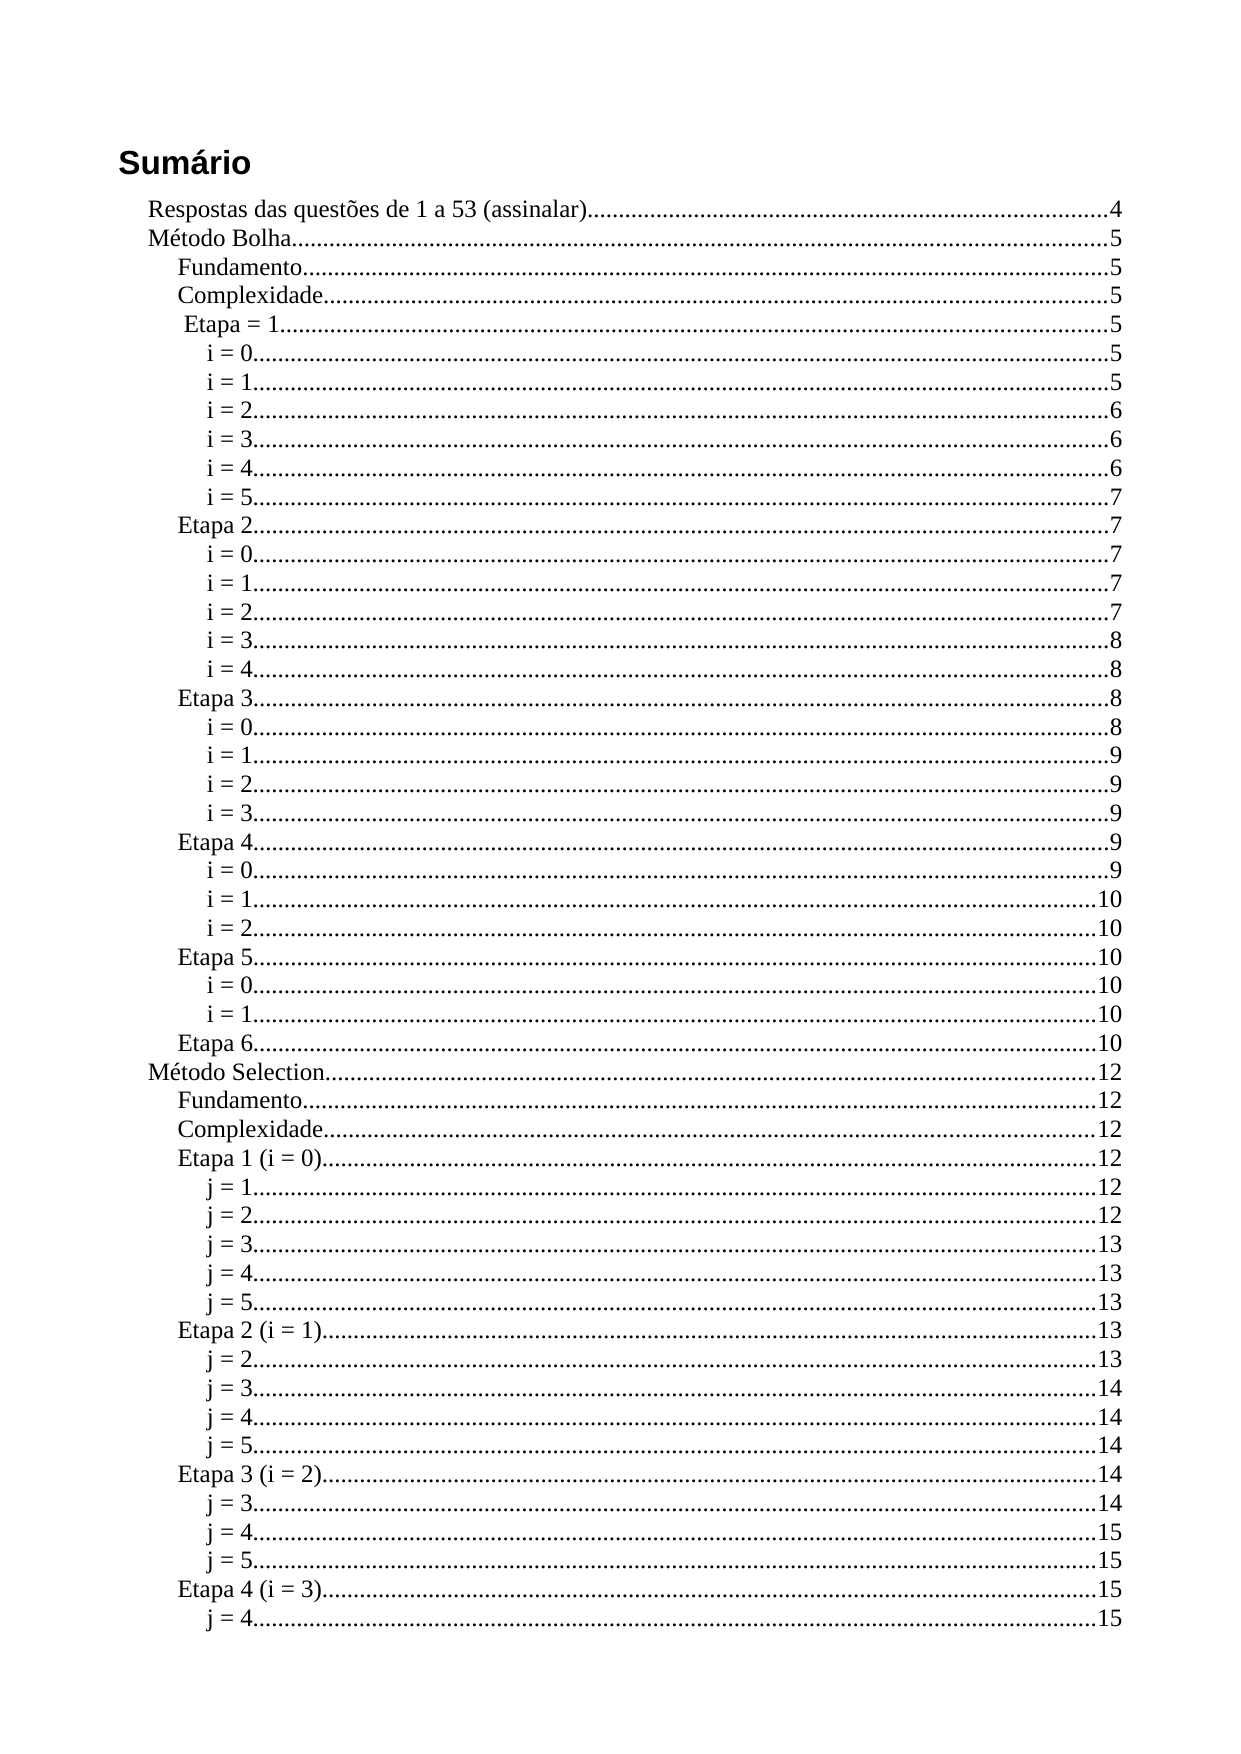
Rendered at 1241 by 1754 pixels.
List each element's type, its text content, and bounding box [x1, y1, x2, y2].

text Etapa 3 (i = 2) 14 [177, 1459, 1122, 1488]
text Etapa = 1 5 [177, 309, 1122, 338]
text i = 2 9 [207, 769, 1122, 798]
text i = 1 10 [207, 884, 1122, 913]
text Complexidade 5 [177, 280, 1122, 309]
text Etapa 4 9 [177, 827, 1122, 855]
text Fundamento 12 [177, 1085, 1122, 1114]
text Respostas das questões de 1 a 53 (assinalar) 4 [148, 194, 1122, 223]
text Etapa 2 7 [177, 510, 1122, 539]
text i = 0 5 [207, 338, 1122, 367]
text j = 4 13 [207, 1258, 1122, 1287]
text Etapa 6 10 [177, 1028, 1122, 1057]
text j = 4 14 [207, 1402, 1122, 1430]
text Etapa 4 (i = 3) 15 [177, 1574, 1122, 1603]
subtitle Sumário [118, 143, 1122, 182]
text j = 5 15 [207, 1545, 1122, 1574]
text i = 1 5 [207, 367, 1122, 395]
text i = 0 9 [207, 855, 1122, 884]
text i = 1 7 [207, 568, 1122, 597]
text i = 0 8 [207, 712, 1122, 740]
text j = 1 12 [207, 1172, 1122, 1200]
text j = 3 13 [207, 1229, 1122, 1258]
text i = 4 6 [207, 453, 1122, 482]
text i = 2 10 [207, 913, 1122, 942]
text i = 1 9 [207, 740, 1122, 769]
text Etapa 1 (i = 0) 12 [177, 1143, 1122, 1172]
text j = 4 15 [207, 1517, 1122, 1545]
text i = 3 6 [207, 424, 1122, 453]
text i = 3 9 [207, 798, 1122, 827]
text j = 5 14 [207, 1430, 1122, 1459]
text Etapa 5 10 [177, 942, 1122, 970]
text Complexidade 12 [177, 1114, 1122, 1143]
text Etapa 3 8 [177, 683, 1122, 712]
text j = 2 13 [207, 1344, 1122, 1373]
text Fundamento 5 [177, 252, 1122, 280]
text i = 4 8 [207, 654, 1122, 683]
text i = 0 7 [207, 539, 1122, 568]
text j = 5 13 [207, 1287, 1122, 1315]
text i = 1 10 [207, 999, 1122, 1028]
text Método Selection 12 [148, 1057, 1122, 1085]
text j = 4 15 [207, 1603, 1122, 1632]
text Etapa 2 (i = 1) 13 [177, 1315, 1122, 1344]
text j = 3 14 [207, 1373, 1122, 1402]
text Método Bolha 5 [148, 223, 1122, 252]
text j = 2 12 [207, 1200, 1122, 1229]
text i = 5 7 [207, 482, 1122, 510]
text j = 3 14 [207, 1488, 1122, 1517]
text i = 2 6 [207, 395, 1122, 424]
text i = 0 10 [207, 970, 1122, 999]
text i = 2 7 [207, 597, 1122, 625]
text i = 3 8 [207, 625, 1122, 654]
